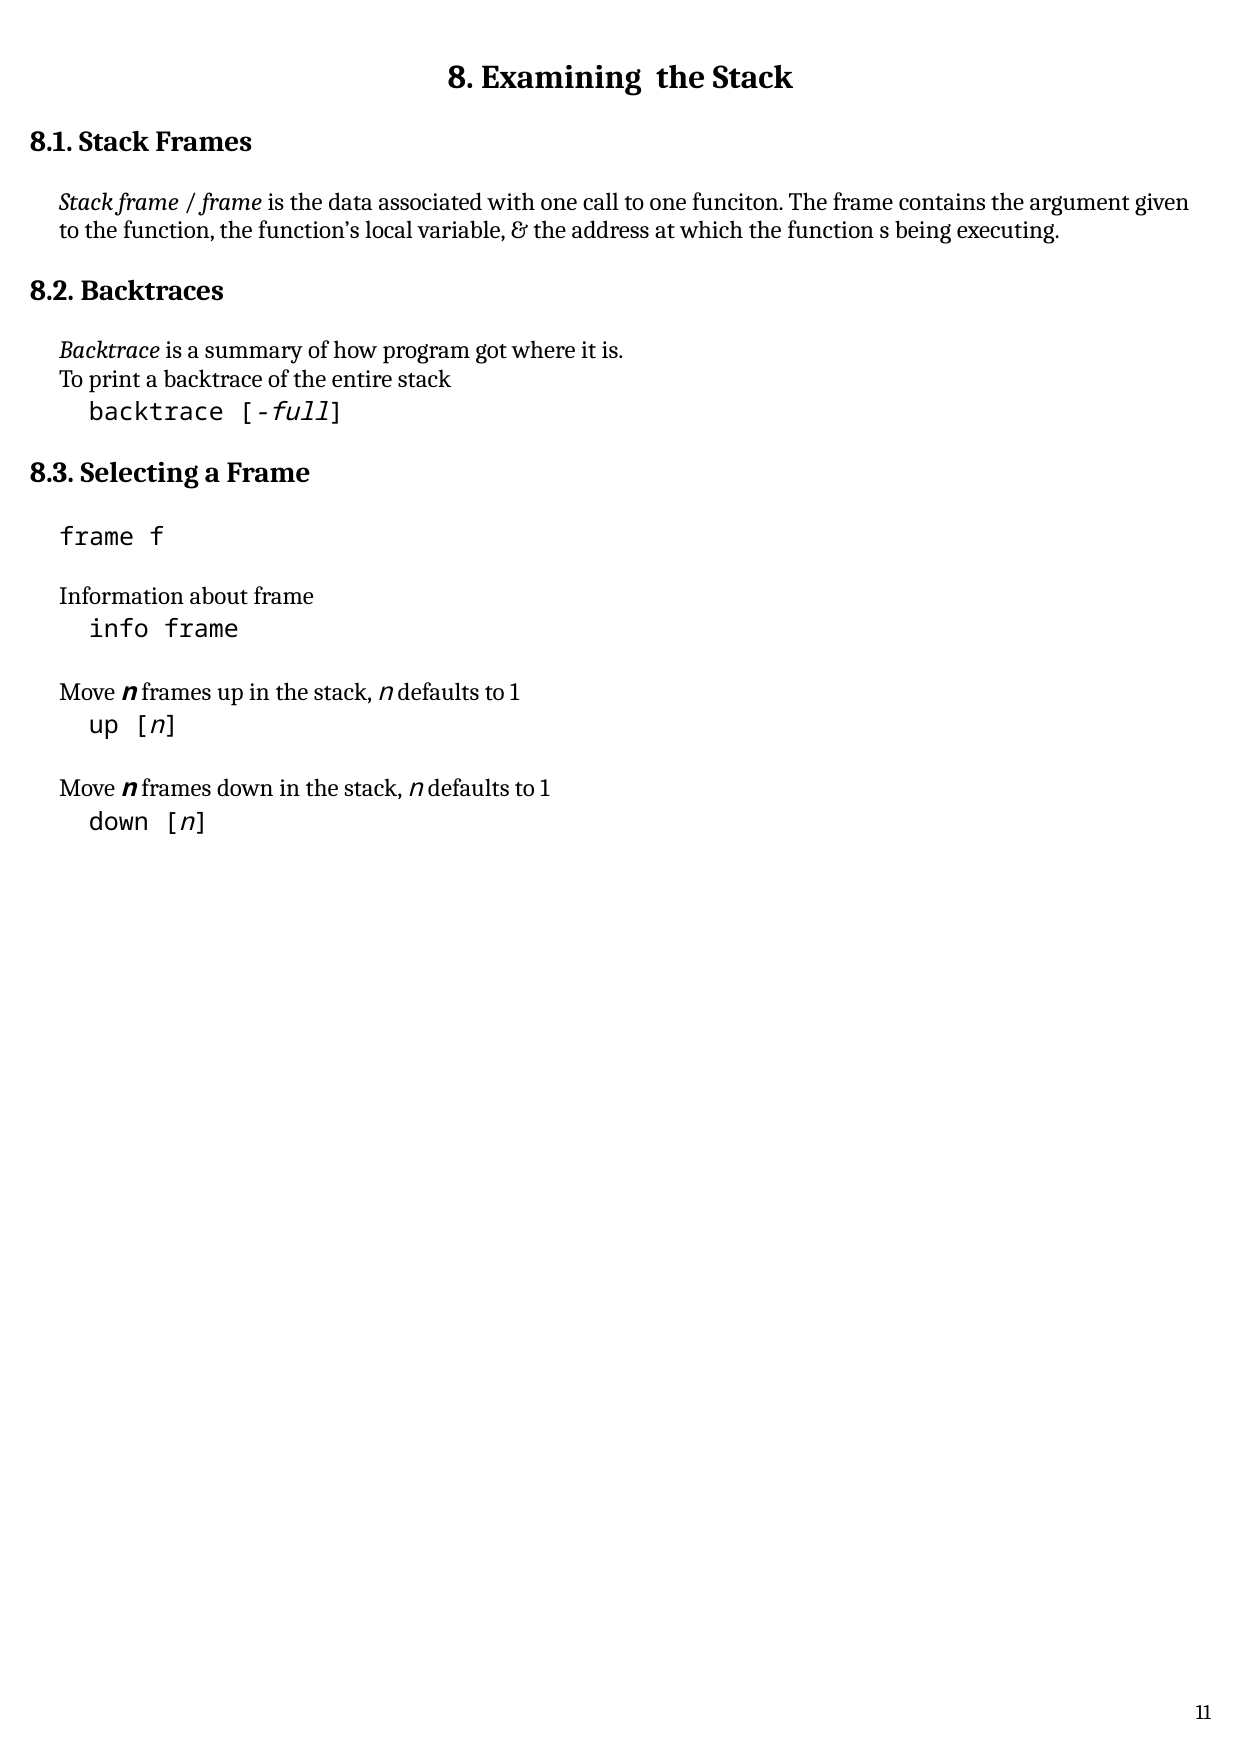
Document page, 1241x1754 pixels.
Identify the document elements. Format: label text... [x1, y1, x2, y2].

text frame f [59, 519, 1211, 553]
text Information about frame [59, 582, 1211, 610]
text down [n] [88, 804, 1211, 838]
text backtrace [-full] [88, 394, 1211, 428]
subtitle 8. Examining the Stack [29, 58, 1211, 97]
subtitle 8.1. Stack Frames [29, 125, 1211, 159]
subtitle 8.3. Selecting a Frame [29, 456, 1211, 490]
text up [n] [88, 707, 1211, 741]
text Backtrace is a summary of how program got where it is. [59, 336, 1211, 365]
text To print a backtrace of the entire stack [59, 365, 1211, 394]
text Stack frame / frame is the data associated with one call to one funciton. The frame contains the argument given to the function, the function’s local variable, & the address at which the function s being executing. [59, 188, 1211, 245]
text Move n frames up in the stack, n defaults to 1 [59, 673, 1211, 707]
subtitle 8.2. Backtraces [29, 274, 1211, 307]
text info frame [88, 610, 1211, 644]
text Move n frames down in the stack, n defaults to 1 [59, 770, 1211, 804]
